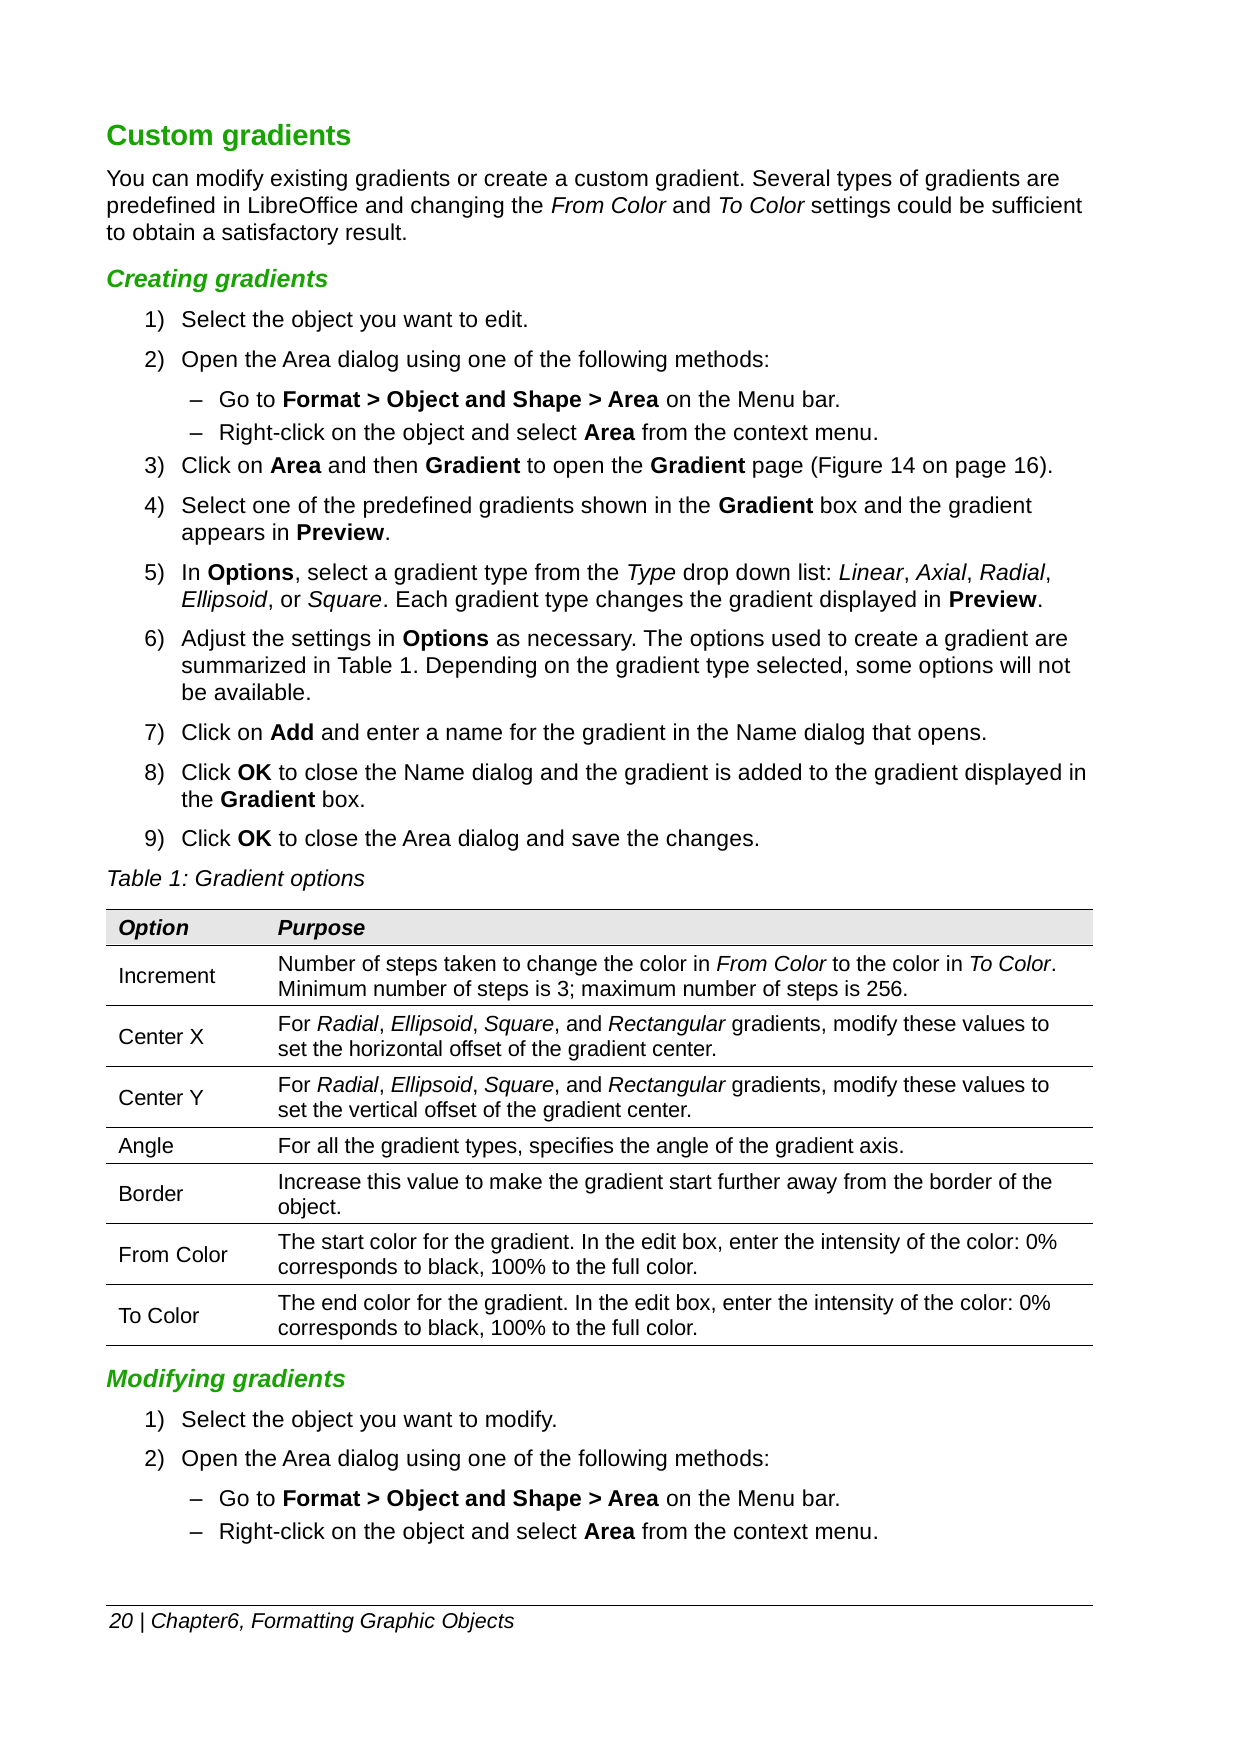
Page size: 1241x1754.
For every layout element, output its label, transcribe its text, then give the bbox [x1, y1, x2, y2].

table_cell The start color for the gradient. In the edit box, enter the intensity of the color: 0% corresponds to black, 100% to the full color. [266, 1224, 1093, 1284]
text Table 1: Gradient options [106, 864, 1093, 891]
table_cell For all the gradient types, specifies the angle of the gradient axis. [266, 1128, 1093, 1162]
table_cell From Color [106, 1224, 266, 1284]
table_cell Border [106, 1164, 266, 1223]
table_cell The end color for the gradient. In the edit box, enter the intensity of the color: 0% corresponds to black, 100% to the full color. [266, 1285, 1093, 1345]
subtitle Creating gradients [106, 264, 1093, 293]
subtitle Custom gradients [106, 118, 1093, 152]
table_cell For Radial, Ellipsoid, Square, and Rectangular gradients, modify these values to set the vertical offset of the gradient center. [266, 1067, 1093, 1127]
list Click on Add and enter a name for the gradient in the Name dialog that opens. [164, 718, 1093, 745]
table_cell Angle [106, 1128, 266, 1162]
list Click OK to close the Area dialog and save the changes. [164, 824, 1093, 852]
list Select one of the predefined gradients shown in the Gradient box and the gradient appears in Preview. [164, 491, 1093, 545]
list Go to Format > Object and Shape > Area on the Menu bar. [189, 1484, 1093, 1511]
list Select the object you want to edit. [164, 306, 1093, 333]
table_cell Center X [106, 1006, 266, 1066]
table_cell Increase this value to make the gradient start further away from the border of the object. [266, 1164, 1093, 1223]
table_header Option [106, 910, 266, 944]
list Right-click on the object and select Area from the context menu. [189, 1518, 1093, 1545]
list Open the Area dialog using one of the following methods: [164, 345, 1093, 372]
table_header Purpose [266, 910, 1093, 944]
table_cell For Radial, Ellipsoid, Square, and Rectangular gradients, modify these values to set the horizontal offset of the gradient center. [266, 1006, 1093, 1066]
list Open the Area dialog using one of the following methods: [164, 1445, 1093, 1472]
text You can modify existing gradients or create a custom gradient. Several types of gradients are predefined in LibreOffice and changing the From Color and To Color settings could be sufficient to obtain a satisfactory result. [106, 164, 1093, 245]
table_cell Center Y [106, 1067, 266, 1127]
list Click on Area and then Gradient to open the Gradient page (Figure 14 on page 15). [164, 452, 1093, 479]
list Select the object you want to modify. [164, 1405, 1093, 1432]
list Adjust the settings in Options as necessary. The options used to create a gradient are summarized in Table 1. Depending on the gradient type selected, some options will not be available. [164, 624, 1093, 706]
table_cell To Color [106, 1285, 266, 1345]
list In Options, select a gradient type from the Type drop down list: Linear, Axial, Radial, Ellipsoid, or Square. Each gradient type changes the gradient displayed in Preview. [164, 558, 1093, 612]
list Right-click on the object and select Area from the context menu. [189, 418, 1093, 445]
list Click OK to close the Name dialog and the gradient is added to the gradient displayed in the Gradient box. [164, 758, 1093, 812]
subtitle Modifying gradients [106, 1363, 1093, 1393]
list Go to Format > Object and Shape > Area on the Menu bar. [189, 385, 1093, 412]
table_cell Increment [106, 946, 266, 1005]
table_cell Number of steps taken to change the color in From Color to the color in To Color. Minimum number of steps is 3; maximum number of steps is 256. [266, 946, 1093, 1005]
